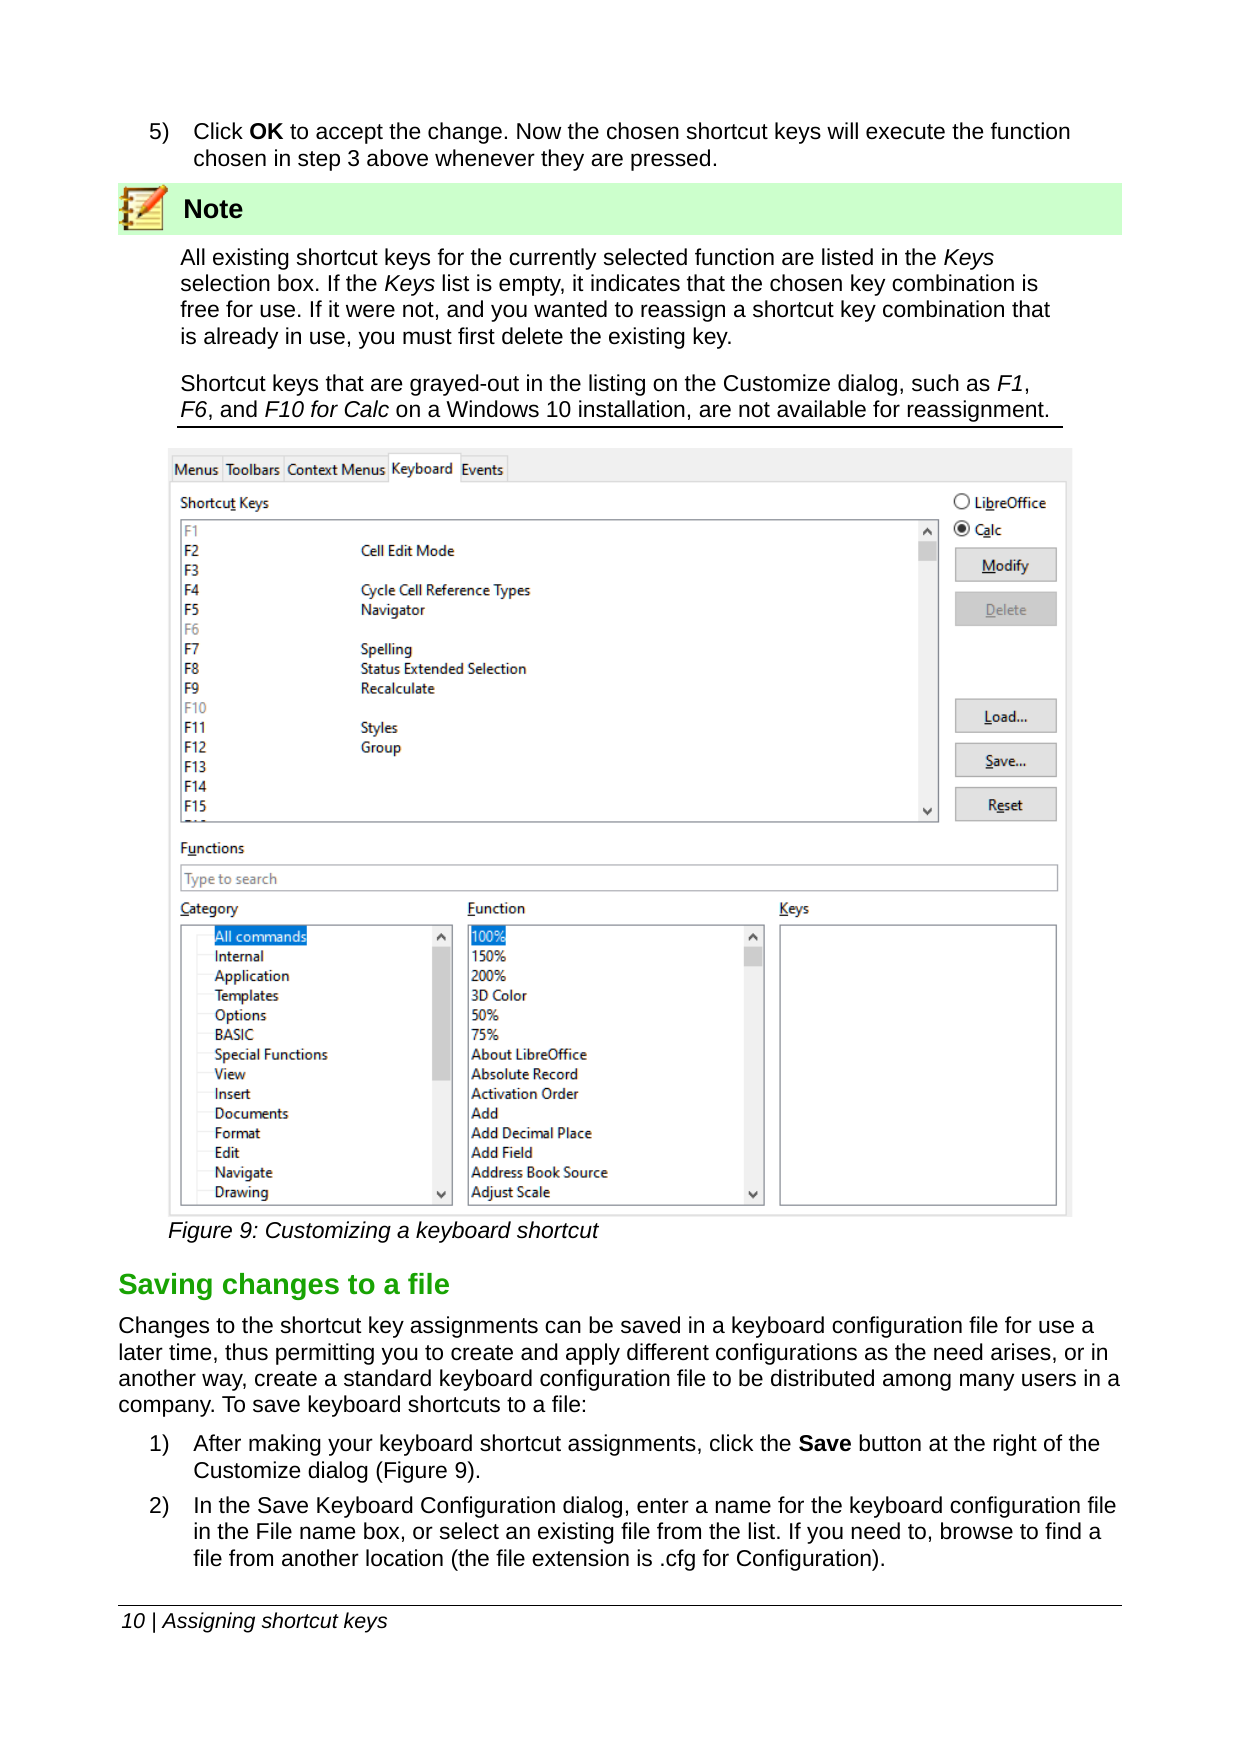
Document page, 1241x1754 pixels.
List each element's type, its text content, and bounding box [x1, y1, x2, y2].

picture [167, 448, 1073, 1217]
text Shortcut keys that are grayed-out in the listing on the Customize dialog, such as F1, F6, and F10 for Calc on a Windows 10 installation, are not available for reassignment. [177, 367, 1063, 426]
subtitle Note [118, 183, 1122, 235]
picture [119, 183, 170, 234]
text All existing shortcut keys for the currently selected function are listed in the Keys selection box. If the Keys list is empty, it indicates that the chosen key combination is free for use. If it were not, and you wanted to reassign a shortcut key combination that is already in use, you must first delete the existing key. [177, 241, 1063, 349]
list Changes to the shortcut key assignments can be saved in a keyboard configuration file for use a later time, thus permitting you to create and apply different configurations as the need arises, or in another way, create a standard keyboard configuration file to be distributed among many users in a company. To save keyboard shortcuts to a file: [118, 1312, 1122, 1418]
list After making your keyboard shortcut assignments, click the Save button at the right of the Customize dialog (Figure 9). [169, 1430, 1122, 1483]
list In the Save Keyboard Configuration dialog, enter a name for the keyboard configuration file in the File name box, or select an existing file from the list. If you need to, browse to find a file from another location (the file extension is .cfg for Configuration). [169, 1492, 1122, 1571]
text Figure 9: Customizing a keyboard shortcut [168, 1217, 1072, 1243]
subtitle Saving changes to a file [118, 1267, 1122, 1301]
list Click OK to accept the change. Now the chosen shortcut keys will execute the function chosen in step 3 above whenever they are pressed. [169, 118, 1122, 171]
